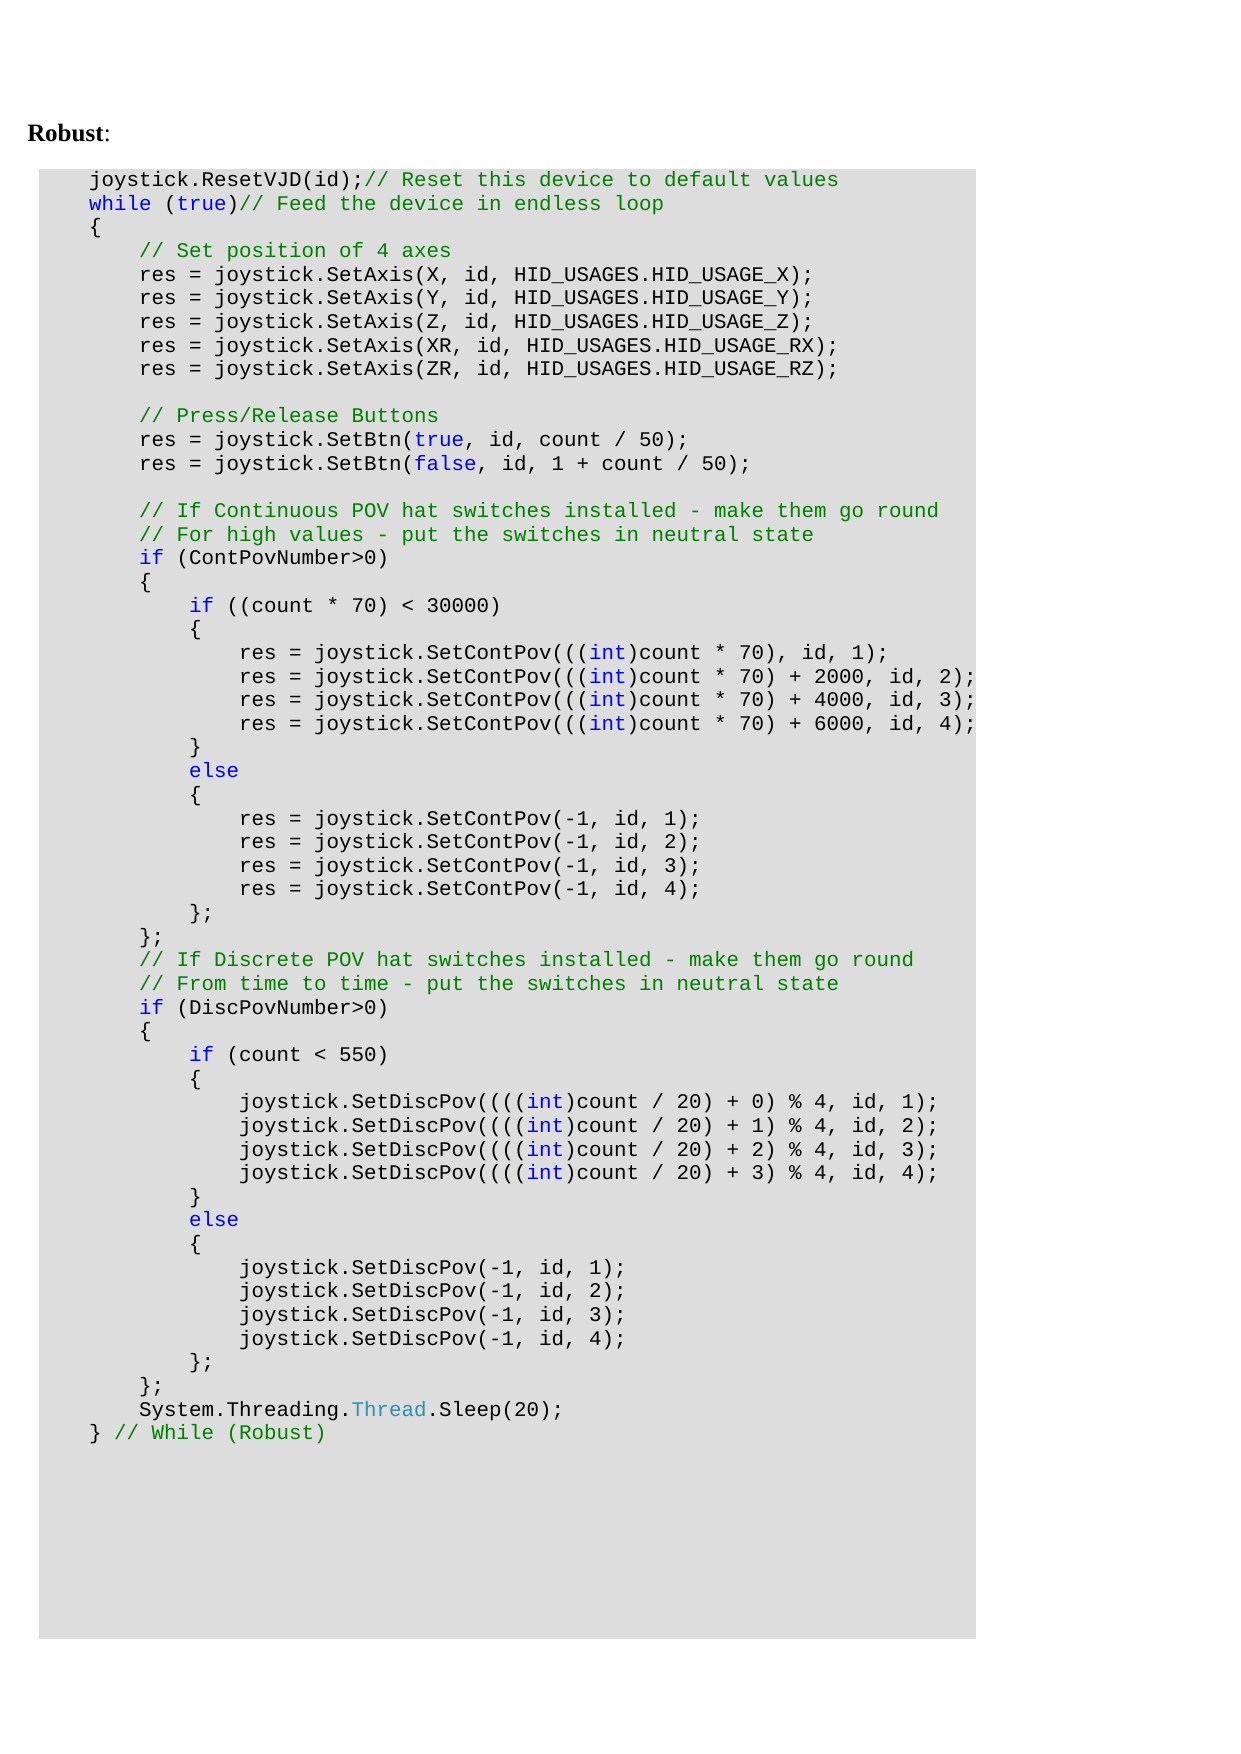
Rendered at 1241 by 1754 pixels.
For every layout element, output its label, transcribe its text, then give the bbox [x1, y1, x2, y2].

text res = joystick.SetContPov(-1, id, 3); [39, 855, 976, 878]
text joystick.SetDiscPov((((int)count / 20) + 1) % 4, id, 2); [39, 1115, 976, 1138]
text } // While (Robust) [39, 1422, 976, 1446]
text { [39, 571, 976, 595]
text res = joystick.SetContPov(-1, id, 1); [39, 807, 976, 831]
text res = joystick.SetContPov(-1, id, 4); [39, 878, 976, 902]
text res = joystick.SetBtn(false, id, 1 + count / 50); [39, 453, 976, 476]
text // Set position of 4 axes [39, 240, 976, 264]
text joystick.SetDiscPov(-1, id, 1); [39, 1257, 976, 1280]
text res = joystick.SetContPov(((int)count * 70), id, 1); [39, 642, 976, 666]
text res = joystick.SetContPov(((int)count * 70) + 6000, id, 4); [39, 713, 976, 737]
text // If Continuous POV hat switches installed - make them go round [39, 500, 976, 524]
text res = joystick.SetAxis(ZR, id, HID_USAGES.HID_USAGE_RZ); [39, 358, 976, 382]
text { [39, 1068, 976, 1091]
text if (count < 550) [39, 1044, 976, 1068]
text { [39, 784, 976, 807]
text else [39, 1209, 976, 1233]
text while (true)// Feed the device in endless loop [39, 193, 976, 216]
text res = joystick.SetAxis(X, id, HID_USAGES.HID_USAGE_X); [39, 264, 976, 287]
text joystick.SetDiscPov(-1, id, 3); [39, 1304, 976, 1328]
text joystick.SetDiscPov(-1, id, 2); [39, 1280, 976, 1304]
text { [39, 1233, 976, 1257]
text joystick.ResetVJD(id);// Reset this device to default values [39, 169, 976, 193]
text } [39, 1186, 976, 1209]
text res = joystick.SetContPov(((int)count * 70) + 2000, id, 2); [39, 666, 976, 689]
text { [39, 216, 976, 240]
text joystick.SetDiscPov((((int)count / 20) + 3) % 4, id, 4); [39, 1162, 976, 1186]
text res = joystick.SetContPov(-1, id, 2); [39, 831, 976, 855]
text res = joystick.SetContPov(((int)count * 70) + 4000, id, 3); [39, 689, 976, 713]
text res = joystick.SetAxis(Z, id, HID_USAGES.HID_USAGE_Z); [39, 311, 976, 334]
text if (ContPovNumber>0) [39, 547, 976, 571]
text { [39, 618, 976, 642]
text System.Threading.Thread.Sleep(20); [39, 1399, 976, 1422]
text joystick.SetDiscPov((((int)count / 20) + 2) % 4, id, 3); [39, 1138, 976, 1162]
text Robust: [27, 118, 1209, 147]
text }; [39, 1351, 976, 1375]
text // For high values - put the switches in neutral state [39, 524, 976, 547]
text // From time to time - put the switches in neutral state [39, 973, 976, 997]
text joystick.SetDiscPov((((int)count / 20) + 0) % 4, id, 1); [39, 1091, 976, 1115]
text res = joystick.SetAxis(Y, id, HID_USAGES.HID_USAGE_Y); [39, 287, 976, 311]
text res = joystick.SetAxis(XR, id, HID_USAGES.HID_USAGE_RX); [39, 334, 976, 358]
text }; [39, 902, 976, 926]
text }; [39, 1375, 976, 1399]
text else [39, 760, 976, 784]
text if ((count * 70) < 30000) [39, 595, 976, 618]
text { [39, 1020, 976, 1044]
text } [39, 737, 976, 760]
text res = joystick.SetBtn(true, id, count / 50); [39, 429, 976, 453]
text if (DiscPovNumber>0) [39, 997, 976, 1020]
text // If Discrete POV hat switches installed - make them go round [39, 949, 976, 973]
text }; [39, 926, 976, 949]
text // Press/Release Buttons [39, 406, 976, 429]
text joystick.SetDiscPov(-1, id, 4); [39, 1328, 976, 1351]
